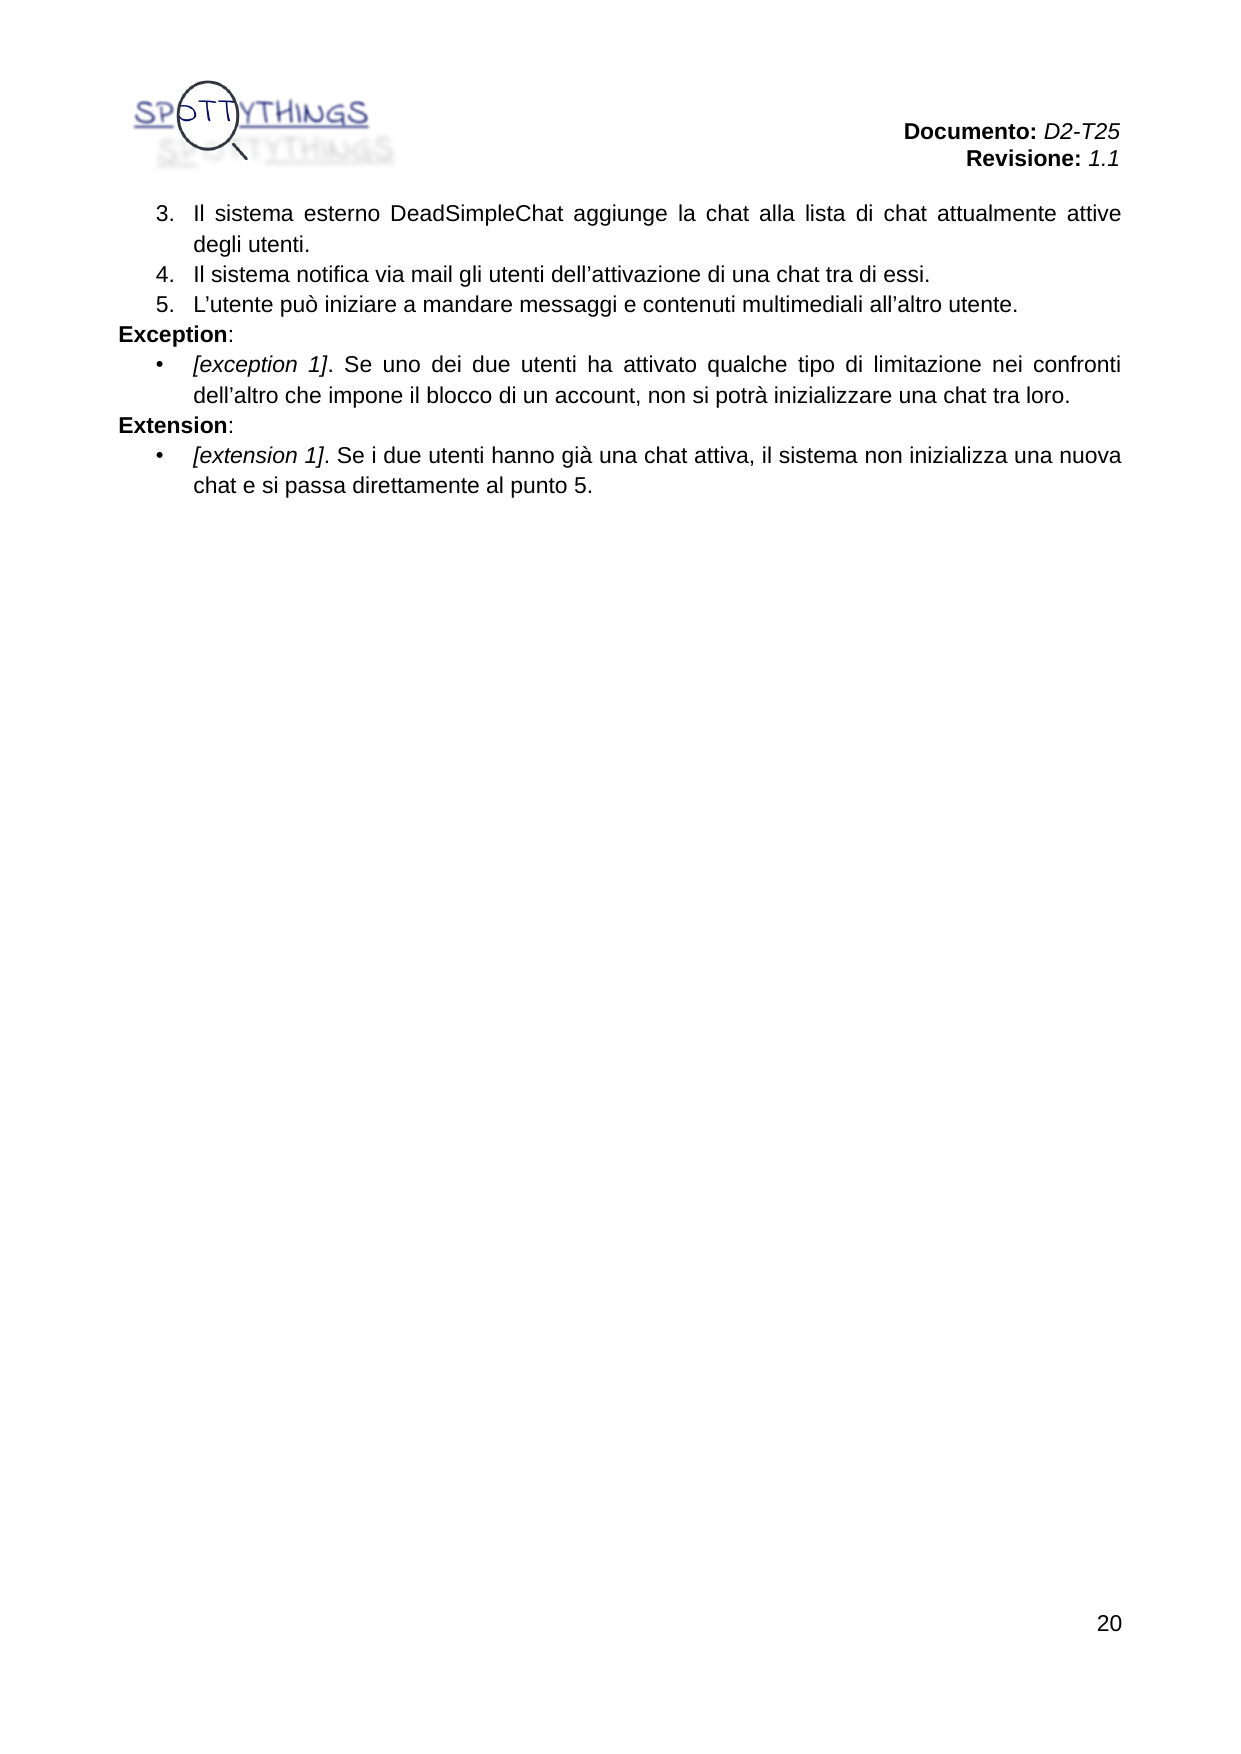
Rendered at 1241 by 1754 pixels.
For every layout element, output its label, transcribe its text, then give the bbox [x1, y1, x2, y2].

list Il sistema esterno DeadSimpleChat aggiunge la chat alla lista di chat attualmente attive degli utenti. [156, 200, 1122, 257]
list [exception 1]. Se uno dei due utenti ha attivato qualche tipo di limitazione nei confronti dell’altro che impone il blocco di un account, non si potrà inizializzare una chat tra loro. [156, 351, 1122, 408]
text Extension: [118, 412, 1122, 438]
list Il sistema notifica via mail gli utenti dell’attivazione di una chat tra di essi. [156, 261, 1122, 287]
picture [123, 73, 399, 187]
list [extension 1]. Se i due utenti hanno già una chat attiva, il sistema non inizializza una nuova chat e si passa direttamente al punto 5. [156, 442, 1122, 498]
list L’utente può iniziare a mandare messaggi e contenuti multimediali all’altro utente. [156, 291, 1122, 317]
text Exception: [118, 321, 1122, 347]
